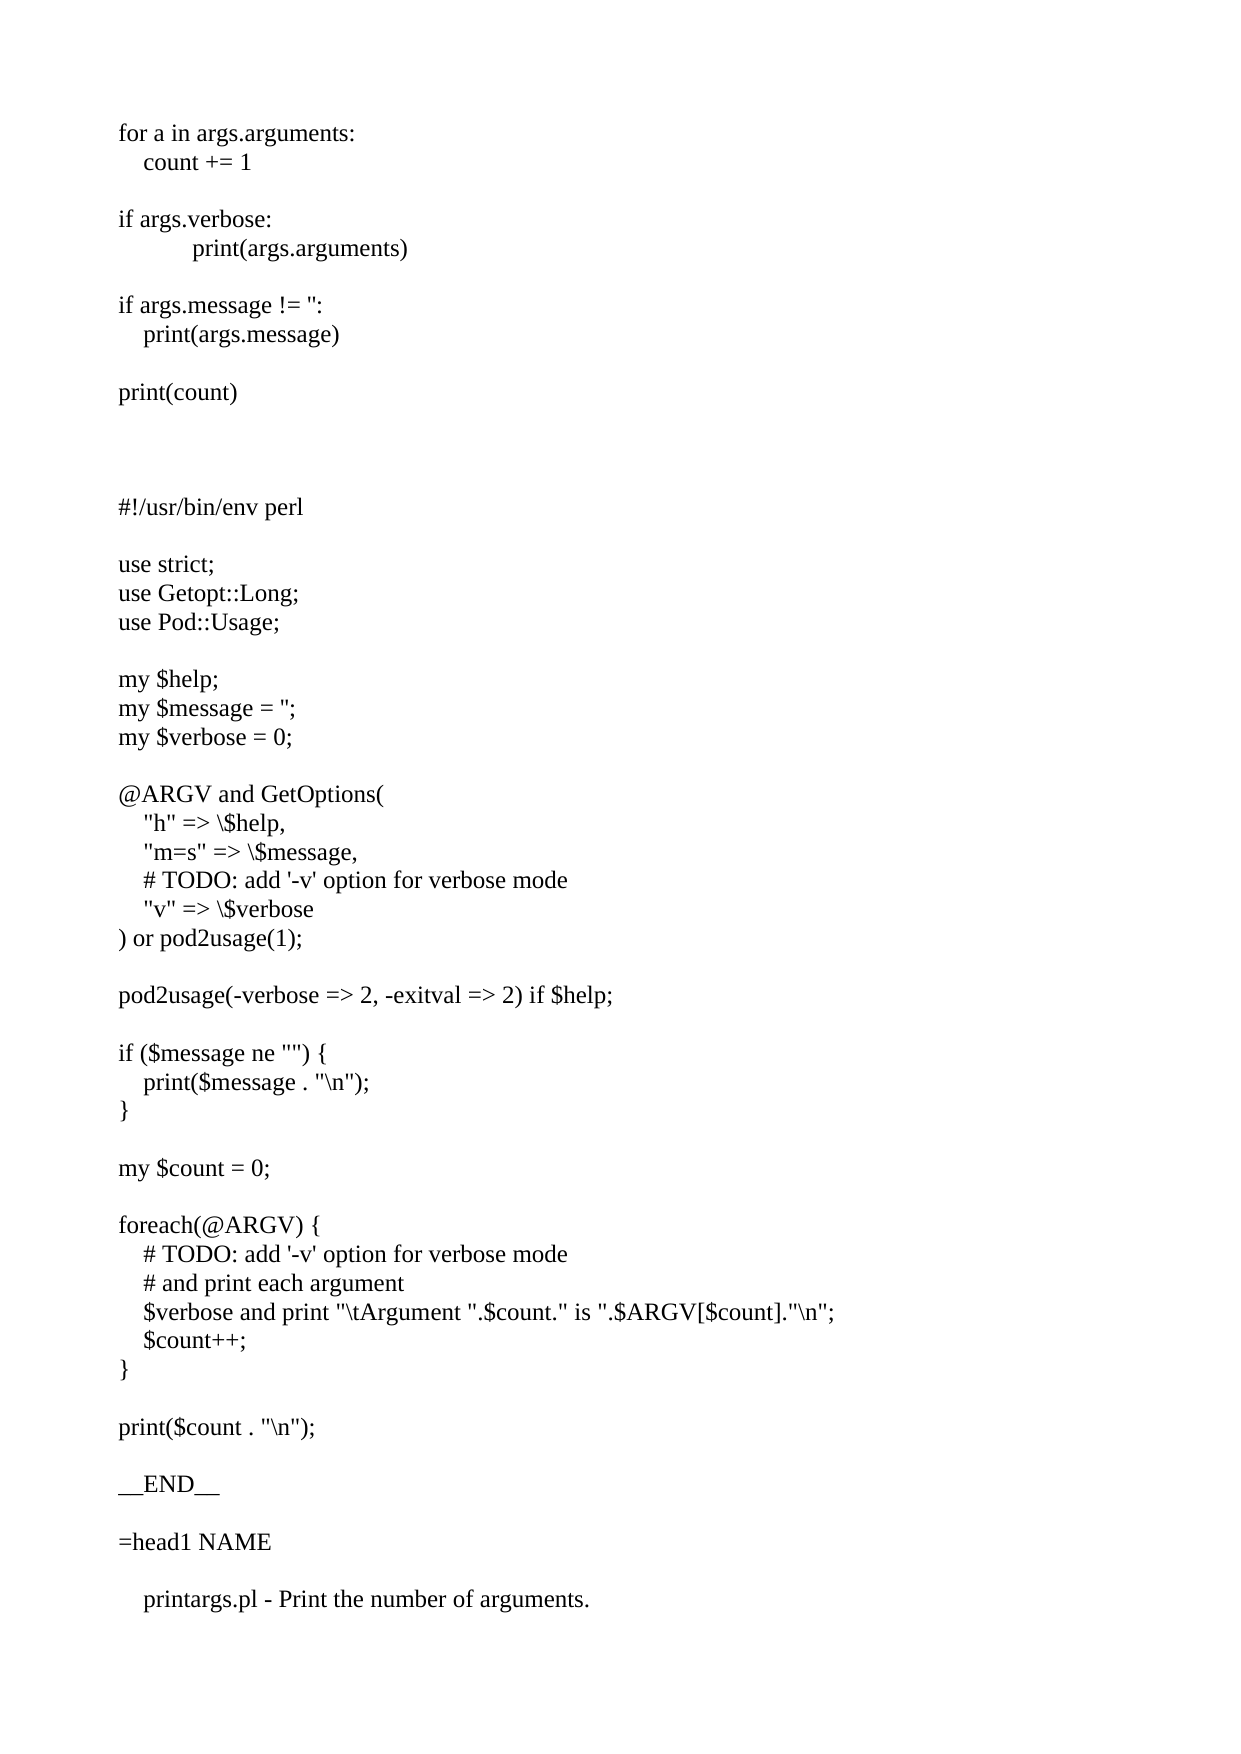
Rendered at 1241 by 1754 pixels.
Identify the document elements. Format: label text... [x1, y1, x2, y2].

text @ARGV and GetOptions( [118, 779, 1122, 808]
text my $help; [118, 664, 1122, 693]
text $verbose and print "\tArgument ".$count." is ".$ARGV[$count]."\n"; [118, 1297, 1122, 1326]
text pod2usage(-verbose => 2, -exitval => 2) if $help; [118, 981, 1122, 1009]
text ) or pod2usage(1); [118, 923, 1122, 952]
text if args.verbose: [118, 204, 1122, 233]
text $count++; [118, 1326, 1122, 1354]
text } [118, 1354, 1122, 1383]
text if ($message ne "") { [118, 1038, 1122, 1067]
text if args.message != '': [118, 291, 1122, 319]
text } [118, 1096, 1122, 1124]
text =head1 NAME [118, 1527, 1122, 1556]
text "m=s" => \$message, [118, 837, 1122, 866]
text # TODO: add '-v' option for verbose mode [118, 1239, 1122, 1268]
text my $message = ''; [118, 693, 1122, 722]
text use strict; [118, 549, 1122, 578]
text # and print each argument [118, 1268, 1122, 1297]
text use Getopt::Long; [118, 578, 1122, 607]
text for a in args.arguments: [118, 118, 1122, 147]
text my $count = 0; [118, 1153, 1122, 1182]
text print(args.arguments) [118, 233, 1122, 262]
text printargs.pl - Print the number of arguments. [118, 1584, 1122, 1613]
text count += 1 [118, 147, 1122, 176]
text print($count . "\n"); [118, 1412, 1122, 1441]
text print($message . "\n"); [118, 1067, 1122, 1096]
text "h" => \$help, [118, 808, 1122, 837]
text foreach(@ARGV) { [118, 1211, 1122, 1239]
text __END__ [118, 1469, 1122, 1498]
text print(args.message) [118, 319, 1122, 348]
text #!/usr/bin/env perl [118, 492, 1122, 521]
text my $verbose = 0; [118, 722, 1122, 751]
text use Pod::Usage; [118, 607, 1122, 636]
text print(count) [118, 377, 1122, 406]
text "v" => \$verbose [118, 894, 1122, 923]
text # TODO: add '-v' option for verbose mode [118, 866, 1122, 894]
